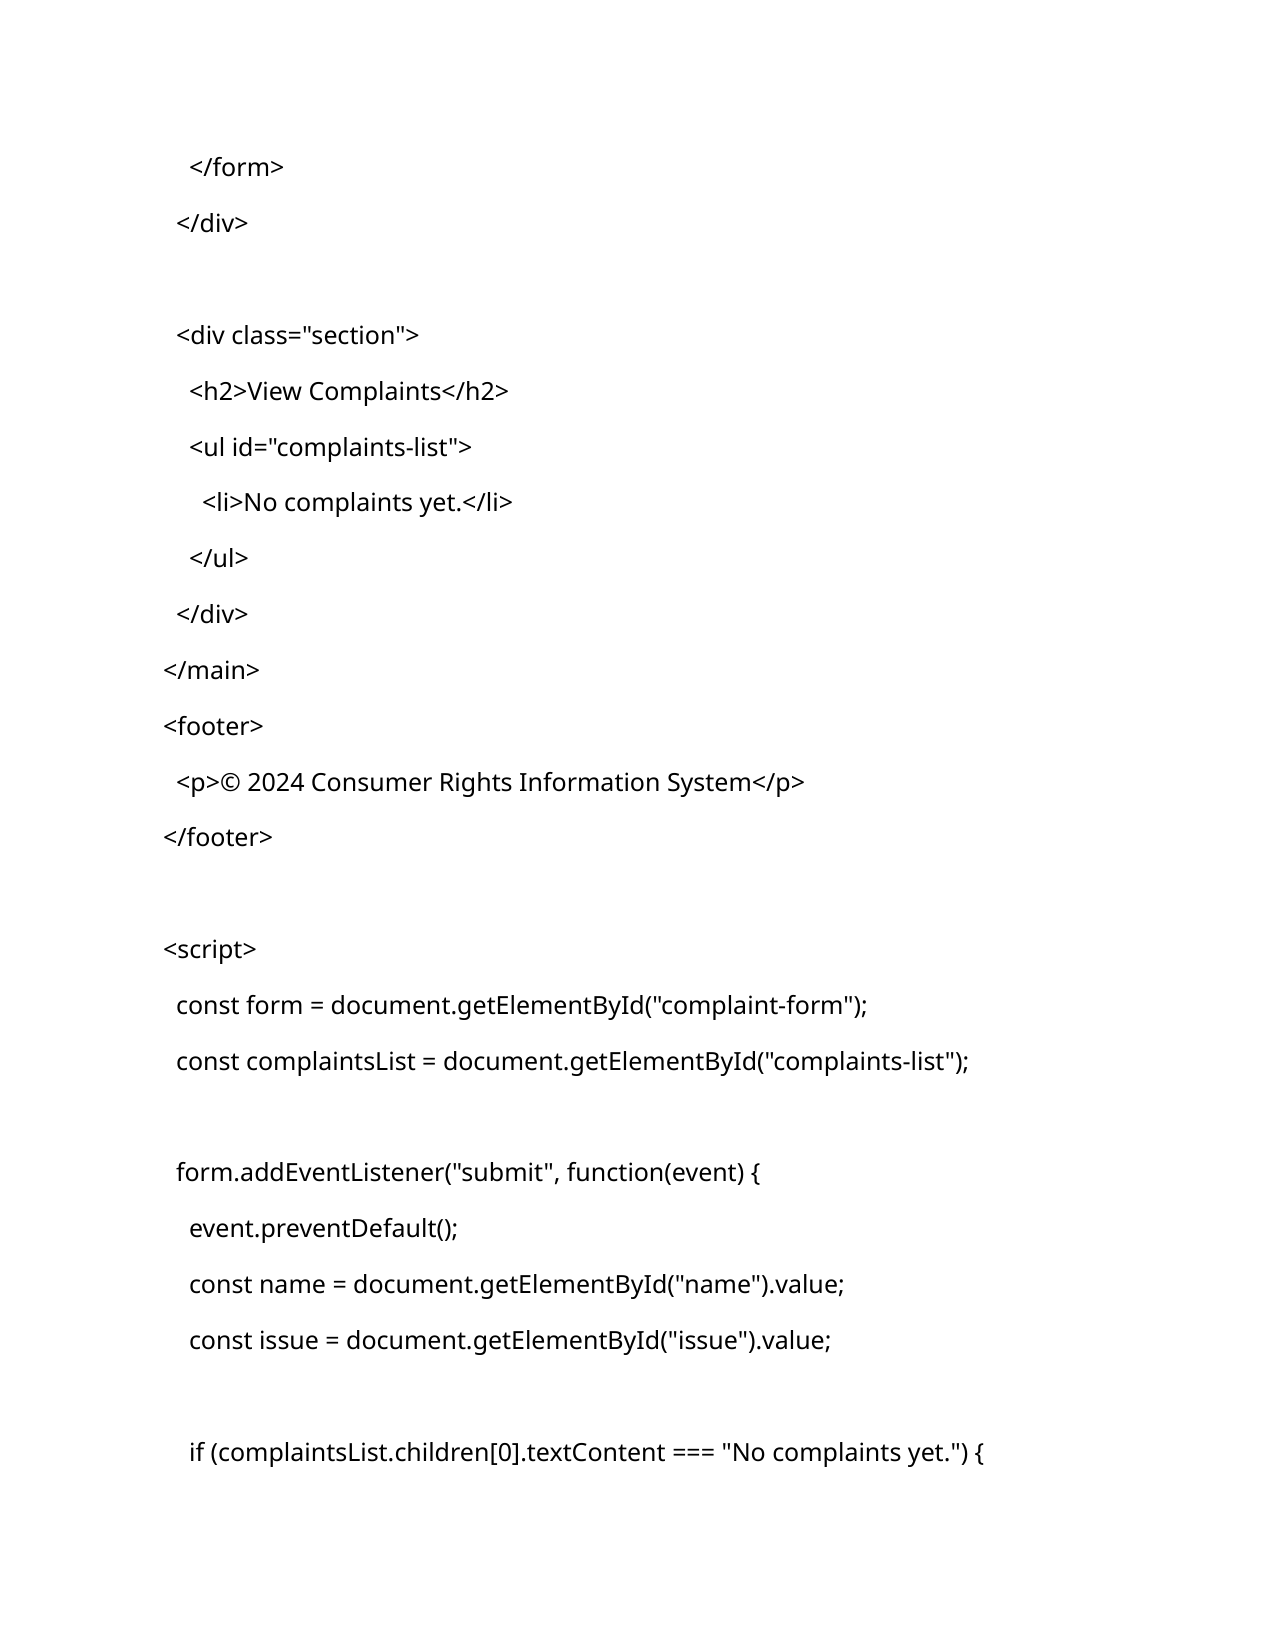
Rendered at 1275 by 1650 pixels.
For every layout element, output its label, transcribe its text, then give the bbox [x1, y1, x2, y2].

text <li>No complaints yet.</li> [150, 485, 1125, 519]
text </ul> [150, 541, 1125, 575]
text <p>© 2024 Consumer Rights Information System</p> [150, 764, 1125, 798]
text </div> [150, 206, 1125, 240]
text const name = document.getElementById("name").value; [150, 1267, 1125, 1301]
text <ul id="complaints-list"> [150, 429, 1125, 463]
text const form = document.getElementById("complaint-form"); [150, 987, 1125, 1022]
text <script> [150, 932, 1125, 966]
text </div> [150, 597, 1125, 631]
text form.addEventListener("submit", function(event) { [150, 1155, 1125, 1189]
text <h2>View Complaints</h2> [150, 373, 1125, 407]
text </form> [150, 150, 1125, 184]
text const complaintsList = document.getElementById("complaints-list"); [150, 1043, 1125, 1077]
text <footer> [150, 708, 1125, 742]
text if (complaintsList.children[0].textContent === "No complaints yet.") { [150, 1434, 1125, 1468]
text event.preventDefault(); [150, 1211, 1125, 1245]
text const issue = document.getElementById("issue").value; [150, 1322, 1125, 1357]
text </footer> [150, 820, 1125, 854]
text <div class="section"> [150, 317, 1125, 352]
text </main> [150, 652, 1125, 687]
